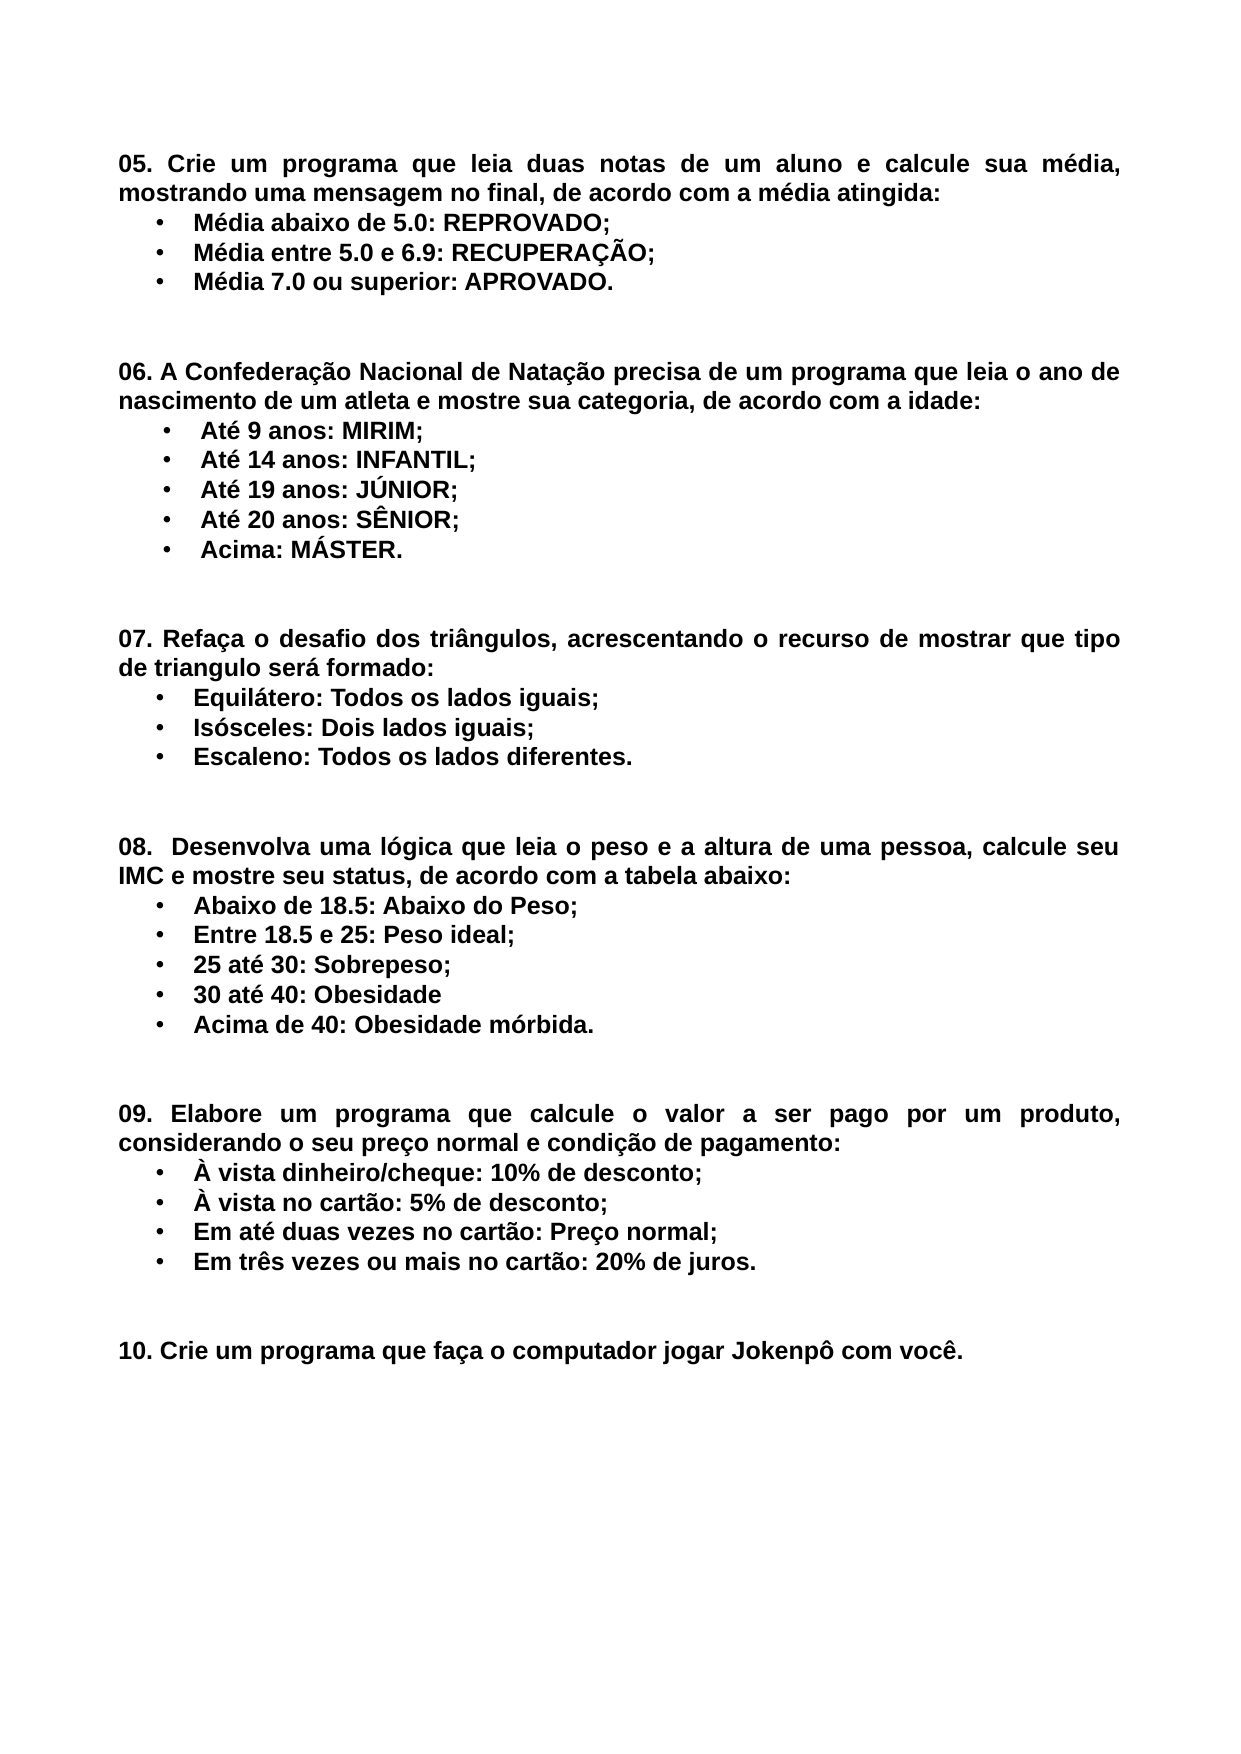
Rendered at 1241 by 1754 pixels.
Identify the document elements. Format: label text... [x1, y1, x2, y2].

list Média entre 5.0 e 6.9: RECUPERAÇÃO; [156, 237, 1122, 267]
text 07. Refaça o desafio dos triângulos, acrescentando o recurso de mostrar que tipo de triangulo será formado: [118, 623, 1122, 682]
list 30 até 40: Obesidade [156, 979, 1122, 1009]
list Abaixo de 18.5: Abaixo do Peso; [156, 890, 1122, 920]
list Até 9 anos: MIRIM; [163, 415, 1122, 445]
list 25 até 30: Sobrepeso; [156, 949, 1122, 979]
text 10. Crie um programa que faça o computador jogar Jokenpô com você. [118, 1335, 1122, 1365]
list Até 19 anos: JÚNIOR; [163, 474, 1122, 504]
text 06. A Confederação Nacional de Natação precisa de um programa que leia o ano de nascimento de um atleta e mostre sua categoria, de acordo com a idade: [118, 356, 1122, 415]
list Até 14 anos: INFANTIL; [163, 445, 1122, 474]
list Isósceles: Dois lados iguais; [156, 712, 1122, 742]
list Escaleno: Todos os lados diferentes. [156, 742, 1122, 771]
list Acima: MÁSTER. [163, 534, 1122, 563]
list Equilátero: Todos os lados iguais; [156, 682, 1122, 712]
list Acima de 40: Obesidade mórbida. [156, 1009, 1122, 1038]
list À vista dinheiro/cheque: 10% de desconto; [156, 1157, 1122, 1187]
list Entre 18.5 e 25: Peso ideal; [156, 920, 1122, 949]
list À vista no cartão: 5% de desconto; [156, 1187, 1122, 1217]
text 05. Crie um programa que leia duas notas de um aluno e calcule sua média, mostrando uma mensagem no final, de acordo com a média atingida: [118, 148, 1122, 207]
text 08. Desenvolva uma lógica que leia o peso e a altura de uma pessoa, calcule seu IMC e mostre seu status, de acordo com a tabela abaixo: [118, 831, 1122, 890]
list Em três vezes ou mais no cartão: 20% de juros. [156, 1246, 1122, 1276]
list Média abaixo de 5.0: REPROVADO; [156, 207, 1122, 237]
list Em até duas vezes no cartão: Preço normal; [156, 1217, 1122, 1246]
text 09. Elabore um programa que calcule o valor a ser pago por um produto, considerando o seu preço normal e condição de pagamento: [118, 1098, 1122, 1157]
list Até 20 anos: SÊNIOR; [163, 504, 1122, 534]
list Média 7.0 ou superior: APROVADO. [156, 267, 1122, 296]
